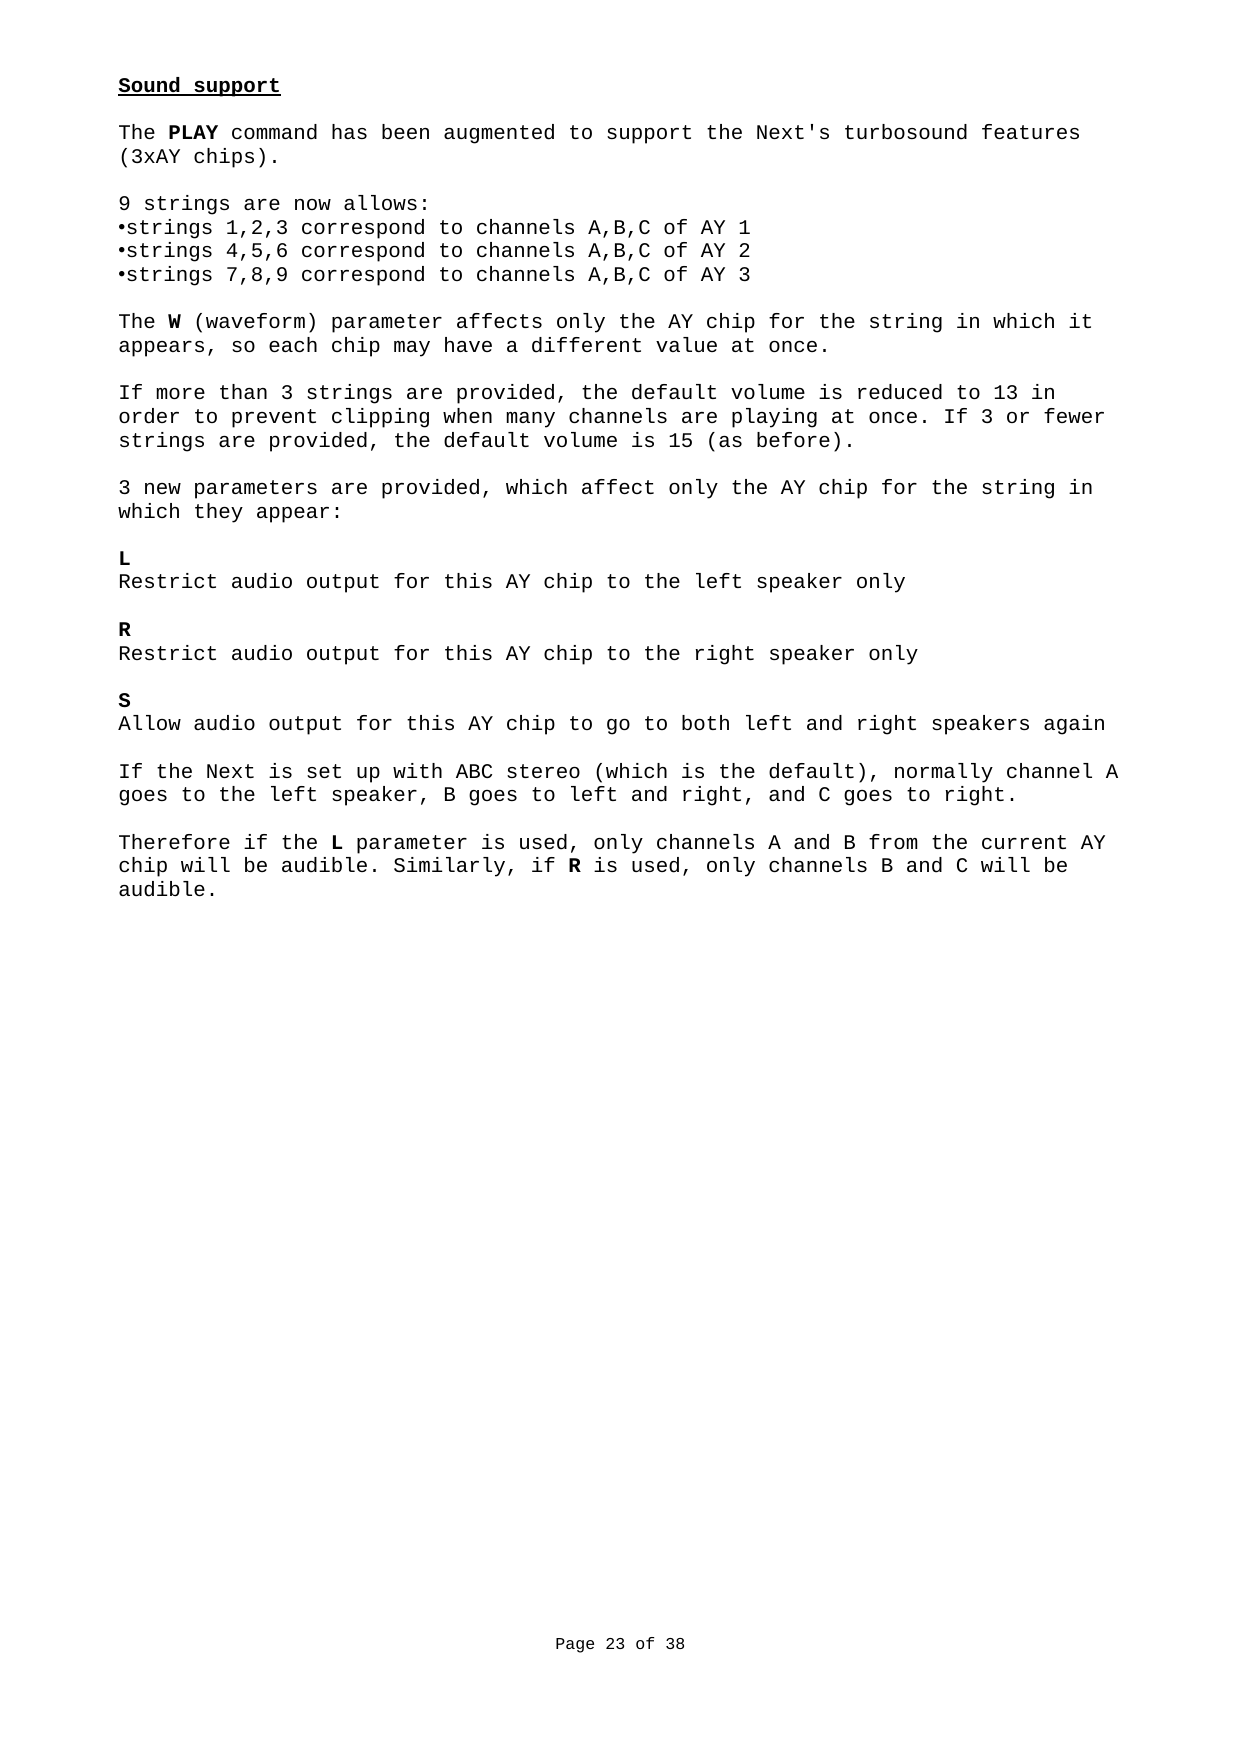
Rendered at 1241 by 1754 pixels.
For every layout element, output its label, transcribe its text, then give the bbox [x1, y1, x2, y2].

text Therefore if the L parameter is used, only channels A and B from the current AY chip will be audible. Similarly, if R is used, only channels B and C will be audible. [118, 832, 1122, 903]
list strings 7,8,9 correspond to channels A,B,C of AY 3 [118, 264, 1122, 288]
text Sound support [118, 75, 1122, 99]
text R [118, 619, 1122, 642]
text S [118, 690, 1122, 713]
text L [118, 548, 1122, 572]
text Restrict audio output for this AY chip to the right speaker only [118, 642, 1122, 666]
text If the Next is set up with ABC stereo (which is the default), normally channel A goes to the left speaker, B goes to left and right, and C goes to right. [118, 761, 1122, 808]
text 9 strings are now allows: [118, 193, 1122, 217]
list strings 4,5,6 correspond to channels A,B,C of AY 2 [118, 241, 1122, 264]
text Allow audio output for this AY chip to go to both left and right speakers again [118, 713, 1122, 737]
text The PLAY command has been augmented to support the Next's turbosound features (3xAY chips). [118, 122, 1122, 169]
text If more than 3 strings are provided, the default volume is reduced to 13 in order to prevent clipping when many channels are playing at once. If 3 or fewer strings are provided, the default volume is 15 (as before). [118, 382, 1122, 453]
list strings 1,2,3 correspond to channels A,B,C of AY 1 [118, 217, 1122, 241]
text Restrict audio output for this AY chip to the left speaker only [118, 572, 1122, 595]
text The W (waveform) parameter affects only the AY chip for the string in which it appears, so each chip may have a different value at once. [118, 311, 1122, 359]
text 3 new parameters are provided, which affect only the AY chip for the string in which they appear: [118, 477, 1122, 524]
